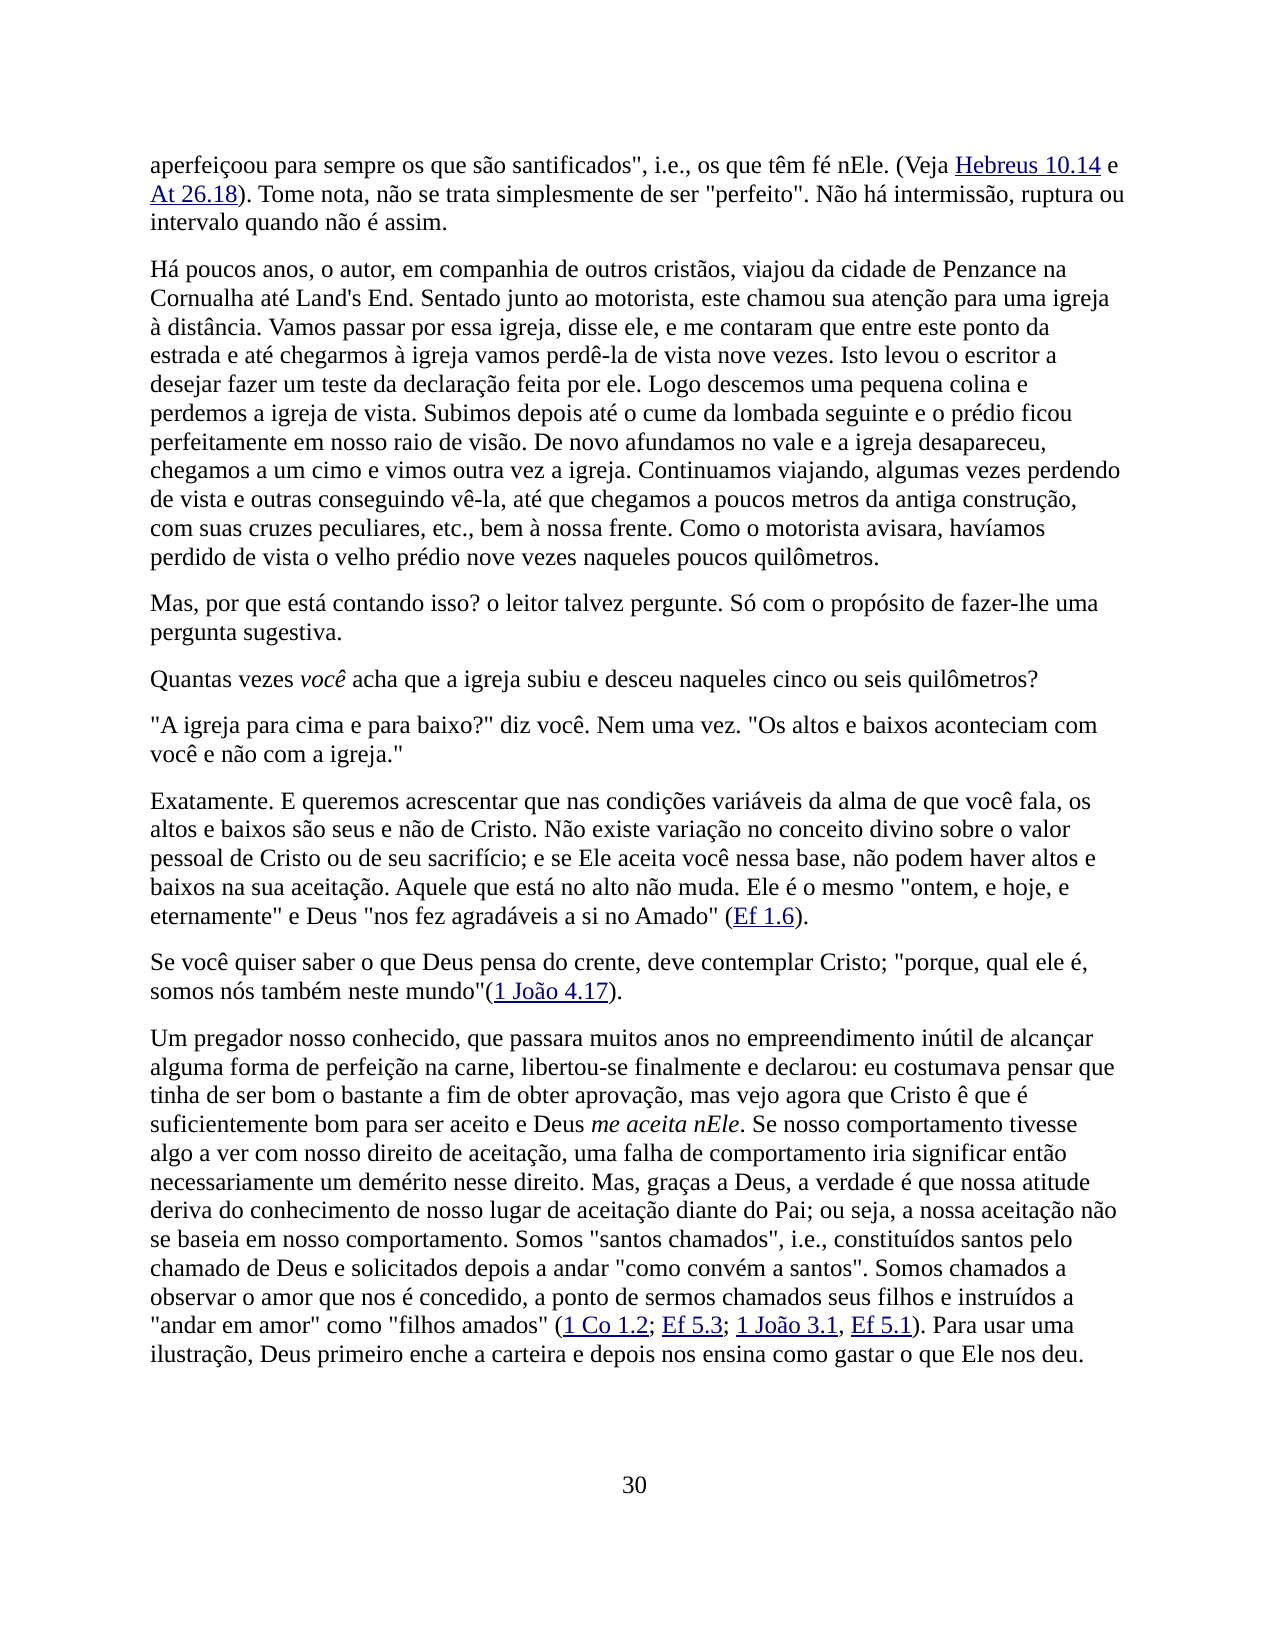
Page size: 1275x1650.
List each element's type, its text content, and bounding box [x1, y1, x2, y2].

text Quantas vezes você acha que a igreja subiu e desceu naqueles cinco ou seis quilômetros? [150, 664, 1125, 692]
text "A igreja para cima e para baixo?" diz você. Nem uma vez. "Os altos e baixos aconteciam com você e não com a igreja." [150, 710, 1125, 768]
text Exatamente. E queremos acrescentar que nas condições variáveis da alma de que você fala, os altos e baixos são seus e não de Cristo. Não existe variação no conceito divino sobre o valor pessoal de Cristo ou de seu sacrifício; e se Ele aceita você nessa base, não podem haver altos e baixos na sua aceitação. Aquele que está no alto não muda. Ele é o mesmo "ontem, e hoje, e eternamente" e Deus "nos fez agradáveis a si no Amado" (Ef 1.6). [150, 786, 1125, 929]
text Se você quiser saber o que Deus pensa do crente, deve contemplar Cristo; "porque, qual ele é, somos nós também neste mundo"(1 João 4.17). [150, 947, 1125, 1005]
text Há poucos anos, o autor, em companhia de outros cristãos, viajou da cidade de Penzance na Cornualha até Land's End. Sentado junto ao motorista, este chamou sua atenção para uma igreja à distância. Vamos passar por essa igreja, disse ele, e me contaram que entre este ponto da estrada e até chegarmos à igreja vamos perdê-la de vista nove vezes. Isto levou o escritor a desejar fazer um teste da declaração feita por ele. Logo descemos uma pequena colina e perdemos a igreja de vista. Subimos depois até o cume da lombada seguinte e o prédio ficou perfeitamente em nosso raio de visão. De novo afundamos no vale e a igreja desapareceu, chegamos a um cimo e vimos outra vez a igreja. Continuamos viajando, algumas vezes perdendo de vista e outras conseguindo vê-la, até que chegamos a poucos metros da antiga construção, com suas cruzes peculiares, etc., bem à nossa frente. Como o motorista avisara, havíamos perdido de vista o velho prédio nove vezes naqueles poucos quilômetros. [150, 254, 1125, 570]
text Um pregador nosso conhecido, que passara muitos anos no empreendimento inútil de alcançar alguma forma de perfeição na carne, libertou-se finalmente e declarou: eu costumava pensar que tinha de ser bom o bastante a fim de obter aprovação, mas vejo agora que Cristo ê que é suficientemente bom para ser aceito e Deus me aceita nEle. Se nosso comportamento tivesse algo a ver com nosso direito de aceitação, uma falha de comportamento iria significar então necessariamente um demérito nesse direito. Mas, graças a Deus, a verdade é que nossa atitude deriva do conhecimento de nosso lugar de aceitação diante do Pai; ou seja, a nossa aceitação não se baseia em nosso comportamento. Somos "santos chamados", i.e., constituídos santos pelo chamado de Deus e solicitados depois a andar "como convém a santos". Somos chamados a observar o amor que nos é concedido, a ponto de sermos chamados seus filhos e instruídos a "andar em amor" como "filhos amados" (1 Co 1.2; Ef 5.3; 1 João 3.1, Ef 5.1). Para usar uma ilustração, Deus primeiro enche a carteira e depois nos ensina como gastar o que Ele nos deu. [150, 1023, 1125, 1368]
text aperfeiçoou para sempre os que são santificados", i.e., os que têm fé nEle. (Veja Hebreus 10.14 e At 26.18). Tome nota, não se trata simplesmente de ser "perfeito". Não há intermissão, ruptura ou intervalo quando não é assim. [150, 150, 1125, 236]
text Mas, por que está contando isso? o leitor talvez pergunte. Só com o propósito de fazer-lhe uma pergunta sugestiva. [150, 588, 1125, 646]
